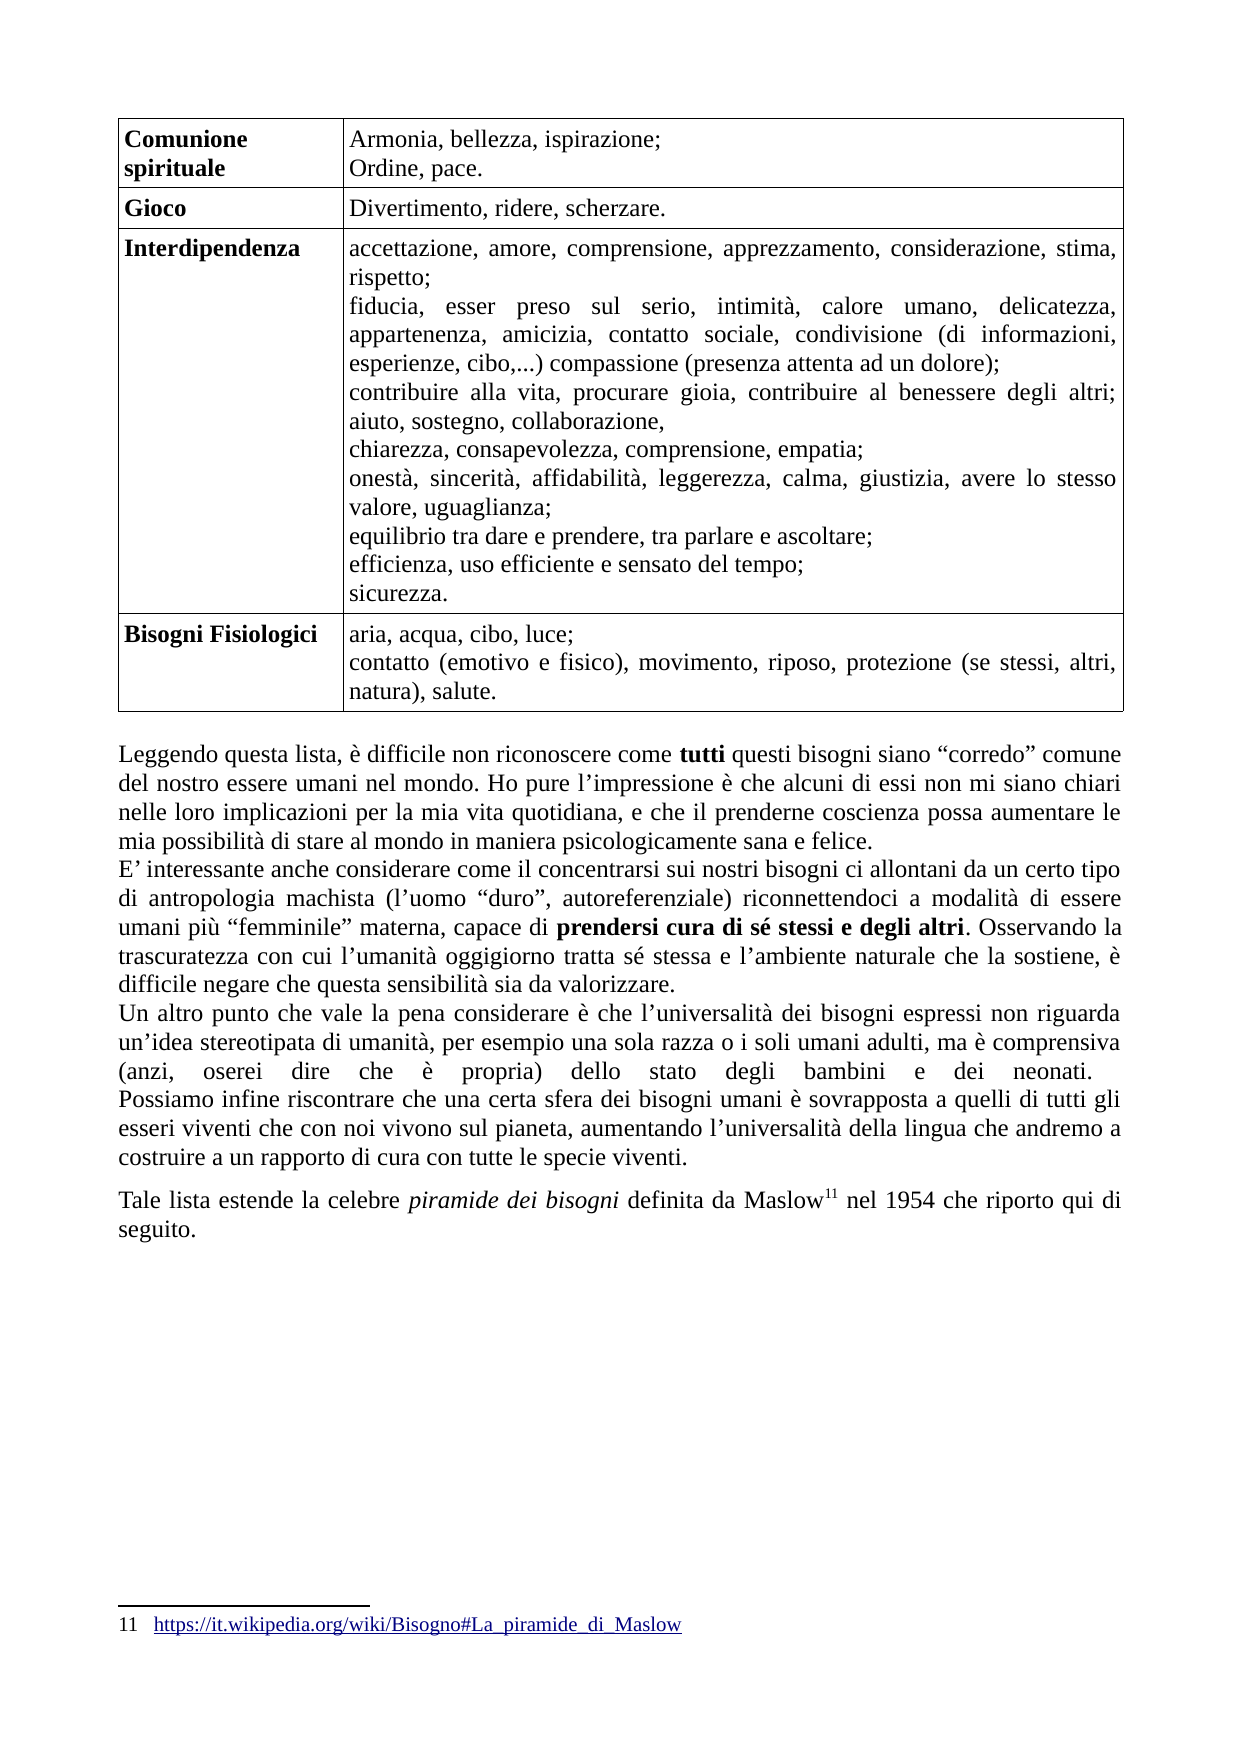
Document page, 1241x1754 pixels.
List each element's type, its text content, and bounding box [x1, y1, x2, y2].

table_cell accettazione, amore, comprensione, apprezzamento, considerazione, stima, rispetto; fiducia, esser preso sul serio, intimità, calore umano, delicatezza, appartenenza, amicizia, contatto sociale, condivisione (di informazioni, esperienze, cibo,...) compassione (presenza attenta ad un dolore); contribuire alla vita, procurare gioia, contribuire al benessere degli altri; aiuto, sostegno, collaborazione, chiarezza, consapevolezza, comprensione, empatia; onestà, sincerità, affidabilità, leggerezza, calma, giustizia, avere lo stesso valore, uguaglianza; equilibrio tra dare e prendere, tra parlare e ascoltare; efficienza, uso efficiente e sensato del tempo; sicurezza. [344, 229, 1123, 613]
table_cell Interdipendenza [119, 229, 343, 613]
table_cell Bisogni Fisiologici [119, 614, 343, 711]
text E’ interessante anche considerare come il concentrarsi sui nostri bisogni ci allontani da un certo tipo di antropologia machista (l’uomo “duro”, autoreferenziale) riconnettendoci a modalità di essere umani più “femminile” materna, capace di prendersi cura di sé stessi e degli altri. Osservando la trascuratezza con cui l’umanità oggigiorno tratta sé stessa e l’ambiente naturale che la sostiene, è difficile negare che questa sensibilità sia da valorizzare. [118, 854, 1122, 998]
table_cell Comunione spirituale [119, 119, 343, 187]
text Tale lista estende la celebre piramide dei bisogni definita da Maslow nel 1954 che riporto qui di seguito. [118, 1185, 1122, 1243]
table_cell aria, acqua, cibo, luce; contatto (emotivo e fisico), movimento, riposo, protezione (se stessi, altri, natura), salute. [344, 614, 1123, 711]
table_cell Gioco [119, 188, 343, 227]
text Un altro punto che vale la pena considerare è che l’universalità dei bisogni espressi non riguarda un’idea stereotipata di umanità, per esempio una sola razza o i soli umani adulti, ma è comprensiva (anzi, oserei dire che è propria) dello stato degli bambini e dei neonati. Possiamo infine riscontrare che una certa sfera dei bisogni umani è sovrapposta a quelli di tutti gli esseri viventi che con noi vivono sul pianeta, aumentando l’universalità della lingua che andremo a costruire a un rapporto di cura con tutte le specie viventi. [118, 998, 1122, 1171]
text https://it.wikipedia.org/wiki/Bisogno#La_piramide_di_Maslow [118, 1612, 1122, 1636]
table_cell Armonia, bellezza, ispirazione; Ordine, pace. [344, 119, 1123, 187]
table_cell Divertimento, ridere, scherzare. [344, 188, 1123, 227]
text Leggendo questa lista, è difficile non riconoscere come tutti questi bisogni siano “corredo” comune del nostro essere umani nel mondo. Ho pure l’impressione è che alcuni di essi non mi siano chiari nelle loro implicazioni per la mia vita quotidiana, e che il prenderne coscienza possa aumentare le mia possibilità di stare al mondo in maniera psicologicamente sana e felice. [118, 739, 1122, 854]
